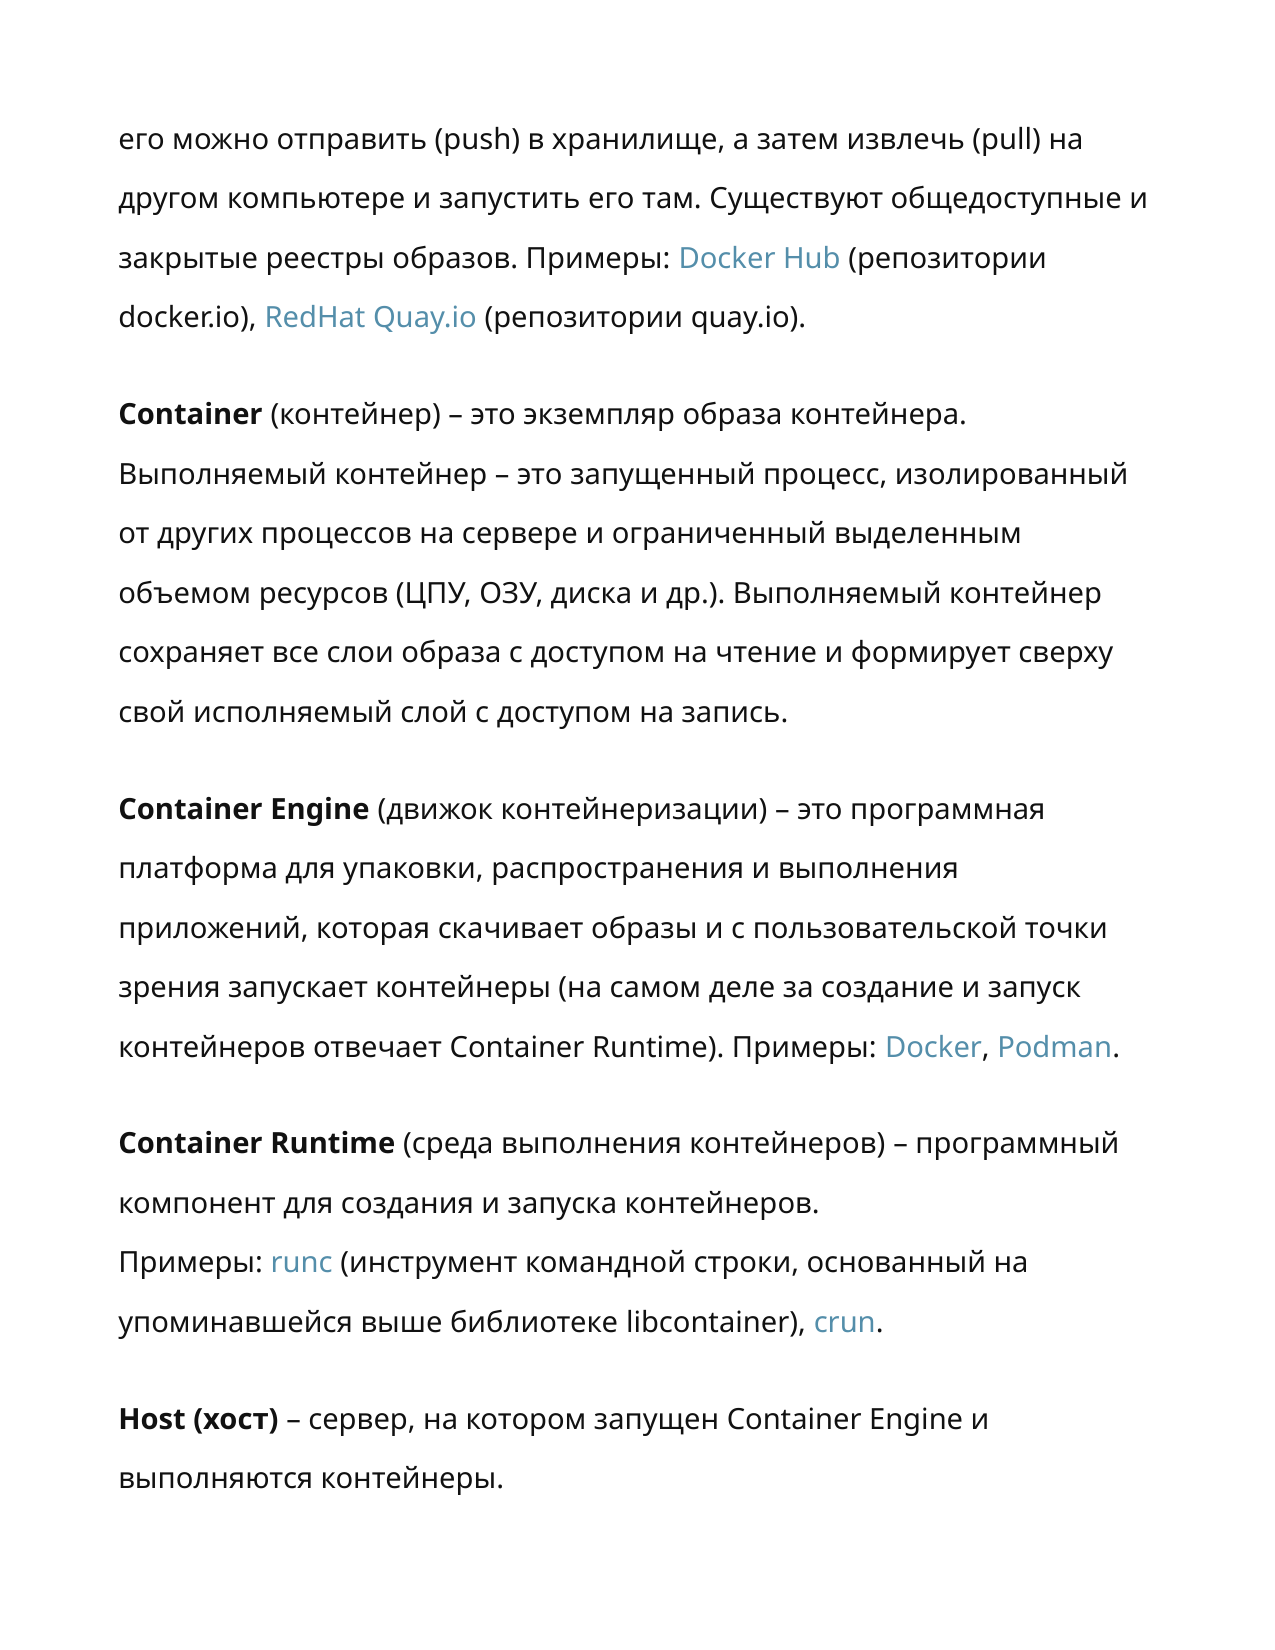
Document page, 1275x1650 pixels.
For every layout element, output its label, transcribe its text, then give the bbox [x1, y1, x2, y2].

text его можно отправить (push) в хранилище, а затем извлечь (pull) на другом компьютере и запустить его там. Существуют общедоступные и закрытые реестры образов. Примеры: Docker Hub (репозитории docker.io), RedHat Quay.io (репозитории quay.io). [118, 118, 1157, 336]
text Container Runtime (среда выполнения контейнеров) – программный компонент для создания и запуска контейнеров. Примеры: runc (инструмент командной строки, основанный на упоминавшейся выше библиотеке libcontainer), crun. [118, 1123, 1157, 1341]
text Container (контейнер) – это экземпляр образа контейнера. Выполняемый контейнер – это запущенный процесс, изолированный от других процессов на сервере и ограниченный выделенным объемом ресурсов (ЦПУ, ОЗУ, диска и др.). Выполняемый контейнер сохраняет все слои образа с доступом на чтение и формирует сверху свой исполняемый слой с доступом на запись. [118, 393, 1157, 731]
text Host (хост) – сервер, на котором запущен Container Engine и выполняются контейнеры. [118, 1398, 1157, 1497]
text Container Engine (движок контейнеризации) – это программная платформа для упаковки, распространения и выполнения приложений, которая скачивает образы и с пользовательской точки зрения запускает контейнеры (на самом деле за создание и запуск контейнеров отвечает Container Runtime). Примеры: Docker, Podman. [118, 788, 1157, 1066]
